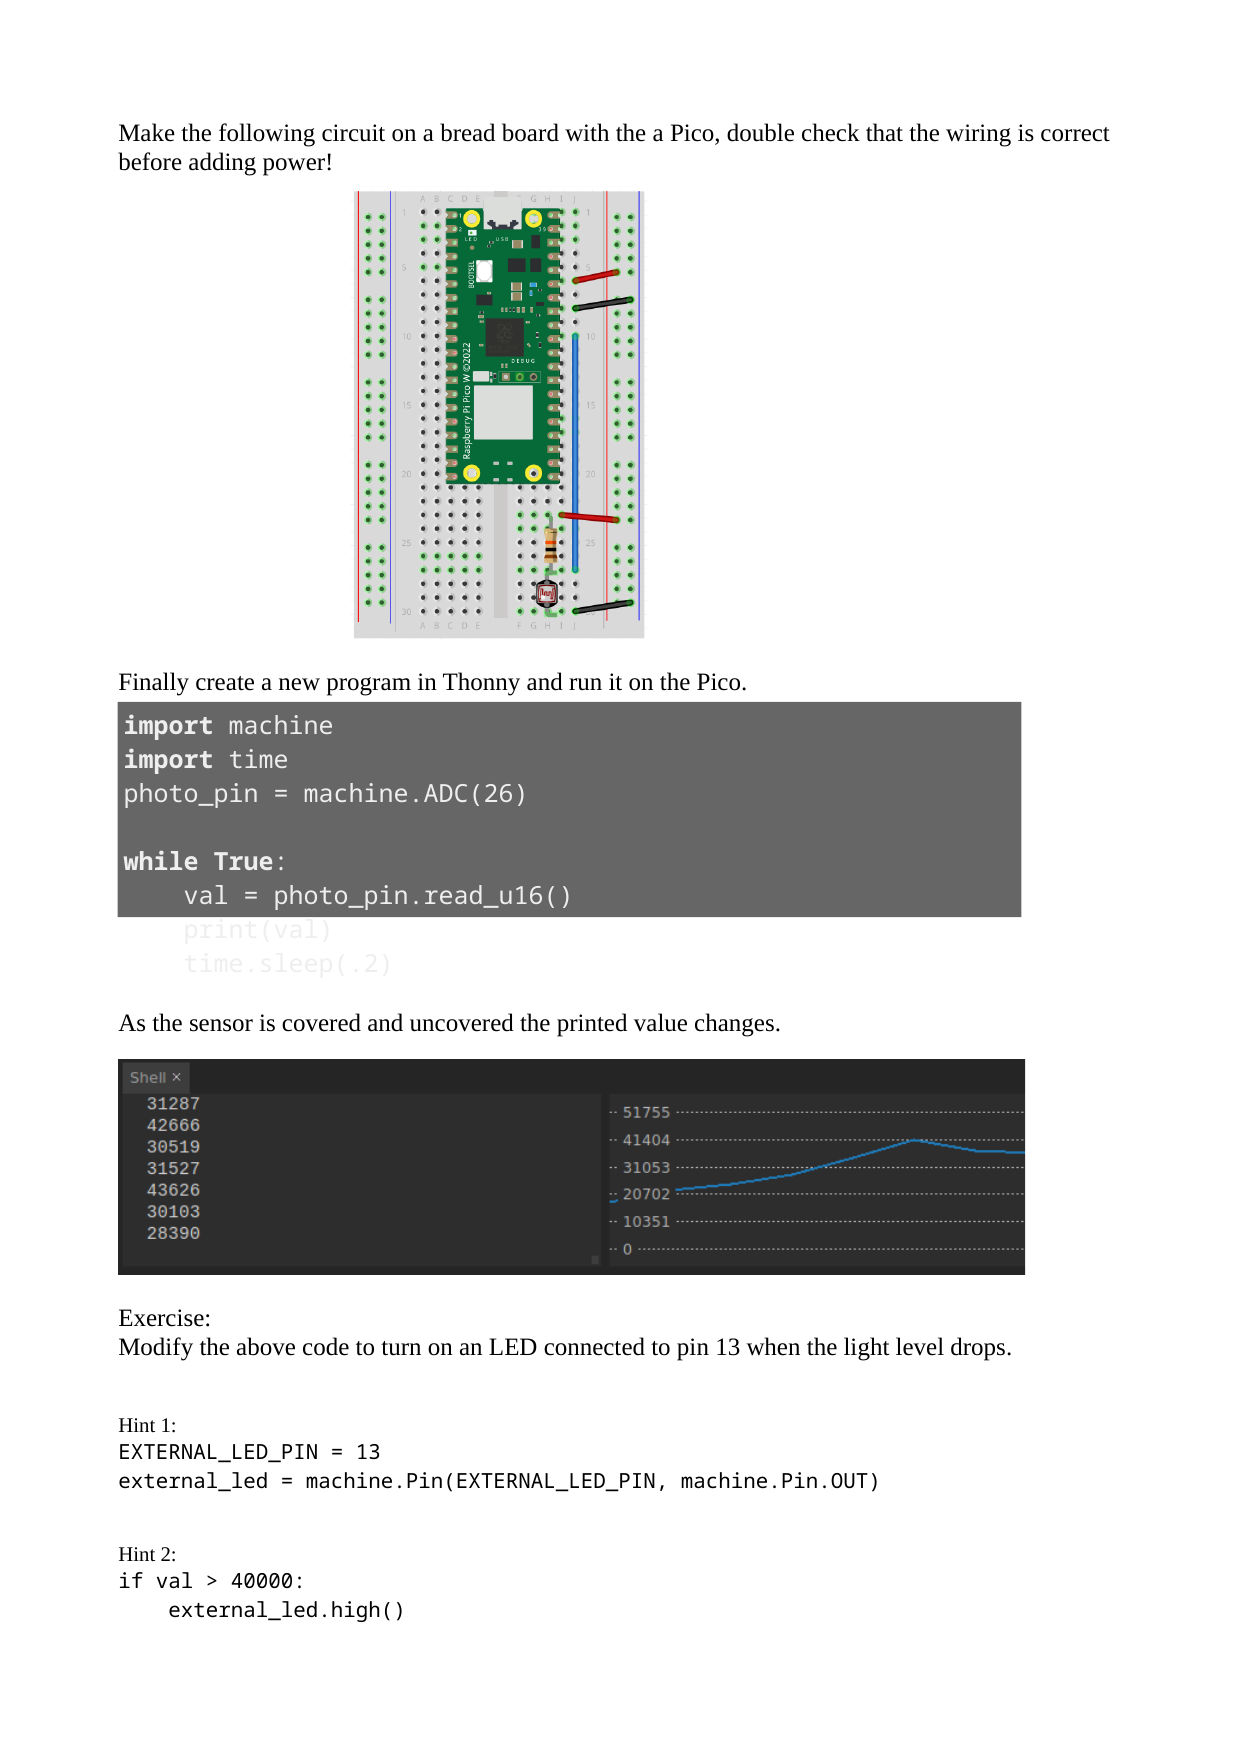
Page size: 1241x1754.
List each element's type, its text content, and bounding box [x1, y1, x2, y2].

picture [118, 1059, 1026, 1275]
text Hint 2: [118, 1542, 1122, 1566]
text EXTERNAL_LED_PIN = 13 [118, 1437, 1122, 1466]
text Finally create a new program in Thonny and run it on the Pico. [118, 667, 1122, 696]
text Make the following circuit on a bread board with the a Pico, double check that the wiring is correct before adding power! [118, 118, 1122, 176]
text Hint 1: [118, 1413, 1122, 1437]
text external_led.high() [118, 1595, 1122, 1623]
text if val > 40000: [118, 1566, 1122, 1595]
text Modify the above code to turn on an LED connected to pin 13 when the light level drops. [118, 1332, 1122, 1361]
text Exercise: [118, 1303, 1122, 1332]
picture [350, 190, 648, 639]
text external_led = machine.Pin(EXTERNAL_LED_PIN, machine.Pin.OUT) [118, 1466, 1122, 1494]
text As the sensor is covered and uncovered the printed value changes. [118, 1008, 1122, 1037]
